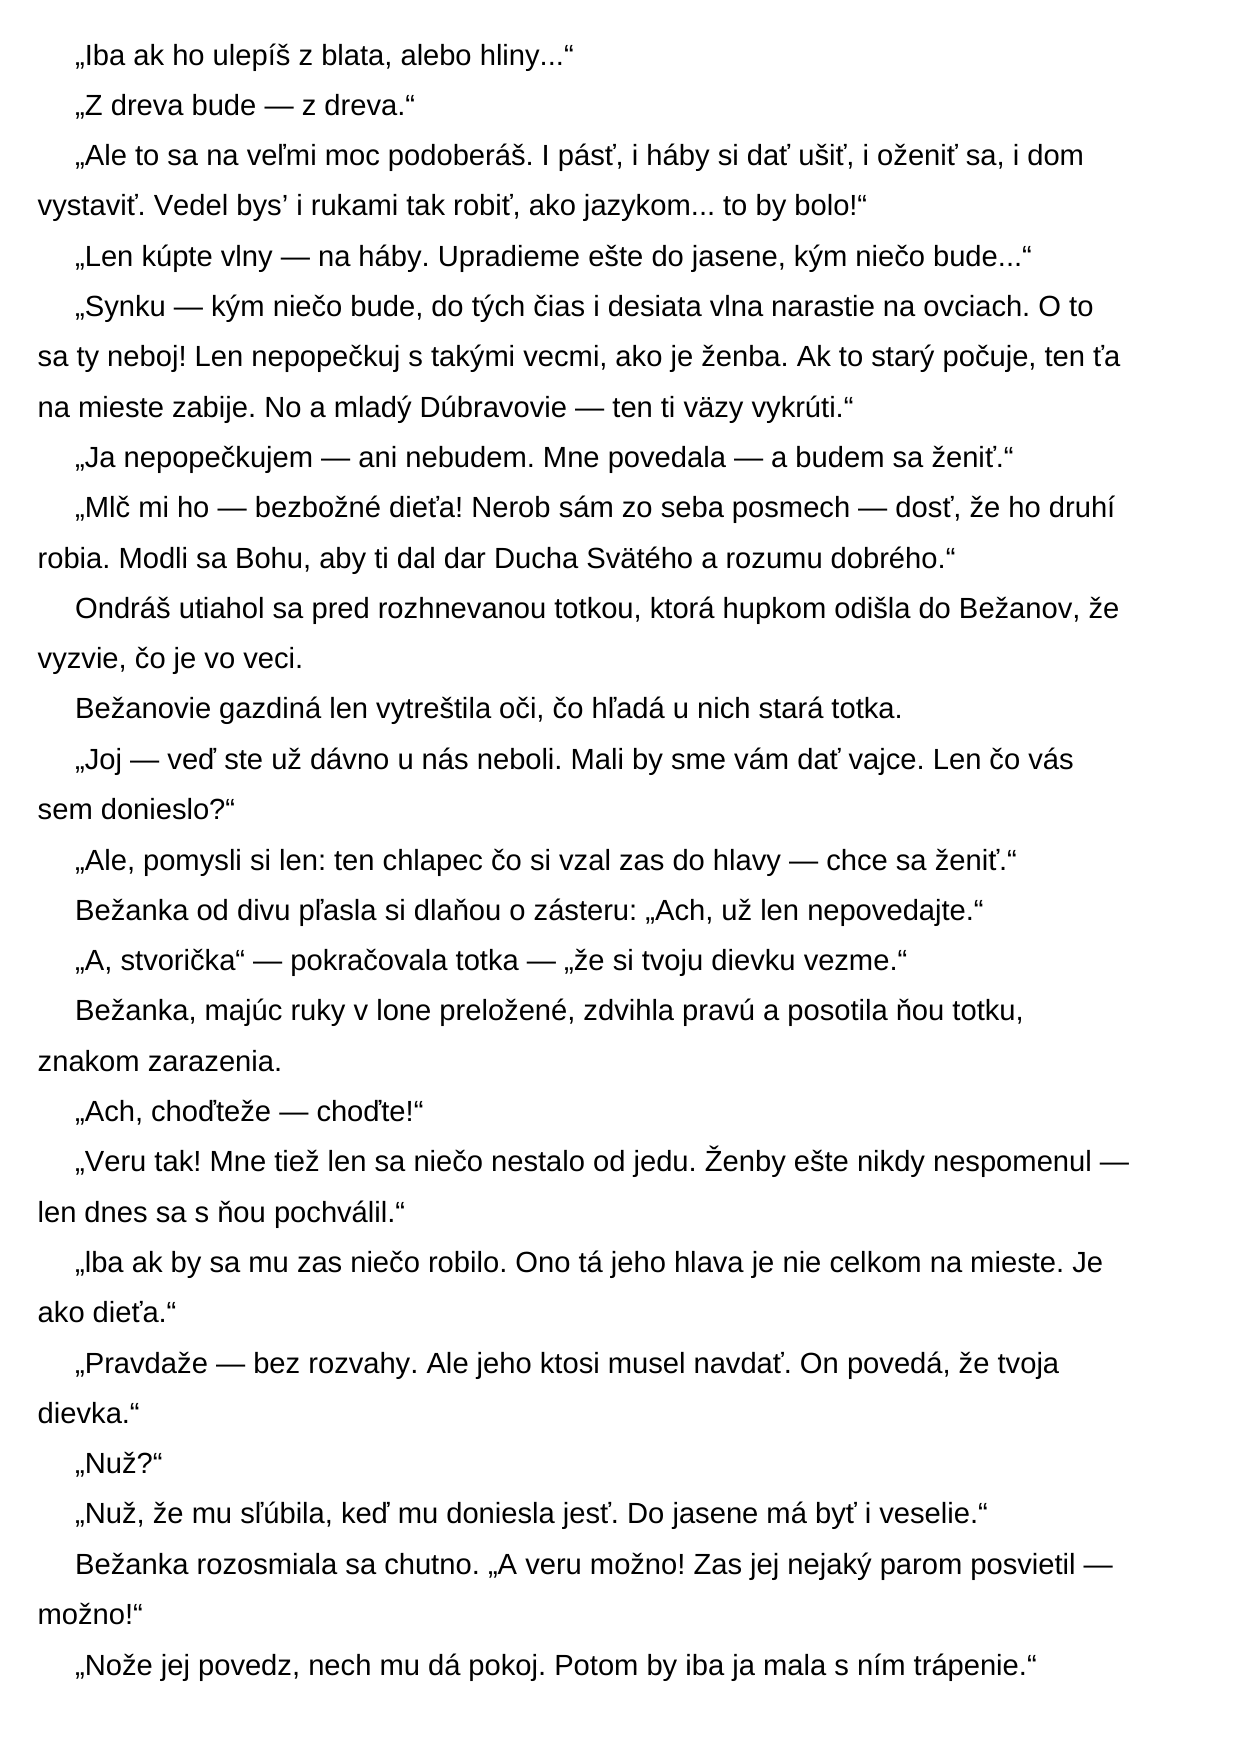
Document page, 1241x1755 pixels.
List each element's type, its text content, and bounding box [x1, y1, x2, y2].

text „Ale, pomysli si len: ten chlapec čo si vzal zas do hlavy — chce sa ženiť.“ [37, 842, 1130, 876]
text „Z dreva bude — z dreva.“ [37, 88, 1130, 121]
text „A, stvorička“ — pokračovala totka — „že si tvoju dievku vezme.“ [37, 943, 1130, 977]
text „Len kúpte vlny — na háby. Upradieme ešte do jasene, kým niečo bude...“ [37, 239, 1130, 272]
text „Nuž, že mu sľúbila, keď mu doniesla jesť. Do jasene má byť i veselie.“ [37, 1497, 1130, 1530]
text „Iba ak ho ulepíš z blata, alebo hliny...“ [37, 37, 1130, 71]
text Bežanovie gazdiná len vytreštila oči, čo hľadá u nich stará totka. [37, 692, 1130, 725]
text „lba ak by sa mu zas niečo robilo. Ono tá jeho hlava je nie celkom na mieste. Je ako dieťa.“ [37, 1245, 1130, 1329]
text „Nuž?“ [37, 1446, 1130, 1480]
text „Ja nepopečkujem — ani nebudem. Mne povedala — a budem sa ženiť.“ [37, 440, 1130, 473]
text „Nože jej povedz, nech mu dá pokoj. Potom by iba ja mala s ním trápenie.“ [37, 1647, 1130, 1681]
text „Pravdaže — bez rozvahy. Ale jeho ktosi musel navdať. On povedá, že tvoja dievka.“ [37, 1346, 1130, 1429]
text „Ale to sa na veľmi moc podoberáš. I pásť, i háby si dať ušiť, i oženiť sa, i dom vystaviť. Vedel bys’ i rukami tak robiť, ako jazykom... to by bolo!“ [37, 138, 1130, 222]
text Bežanka, majúc ruky v lone preložené, zdvihla pravú a posotila ňou totku, znakom zarazenia. [37, 993, 1130, 1077]
text Bežanka od divu pľasla si dlaňou o zásteru: „Ach, už len nepovedajte.“ [37, 893, 1130, 926]
text „Joj — veď ste už dávno u nás neboli. Mali by sme vám dať vajce. Len čo vás sem donieslo?“ [37, 742, 1130, 826]
text Ondráš utiahol sa pred rozhnevanou totkou, ktorá hupkom odišla do Bežanov, že vyzvie, čo je vo veci. [37, 591, 1130, 675]
text „Ach, choďteže — choďte!“ [37, 1094, 1130, 1128]
text Bežanka rozosmiala sa chutno. „A veru možno! Zas jej nejaký parom posvietil — možno!“ [37, 1547, 1130, 1631]
text „Synku — kým niečo bude, do tých čias i desiata vlna narastie na ovciach. O to sa ty neboj! Len nepopečkuj s takými vecmi, ako je ženba. Ak to starý počuje, ten ťa na mieste zabije. No a mladý Dúbravovie — ten ti väzy vykrúti.“ [37, 289, 1130, 423]
text „Veru tak! Mne tiež len sa niečo nestalo od jedu. Ženby ešte nikdy nespomenul — len dnes sa s ňou pochválil.“ [37, 1144, 1130, 1228]
text „Mlč mi ho — bezbožné dieťa! Nerob sám zo seba posmech — dosť, že ho druhí robia. Modli sa Bohu, aby ti dal dar Ducha Svätého a rozumu dobrého.“ [37, 490, 1130, 574]
